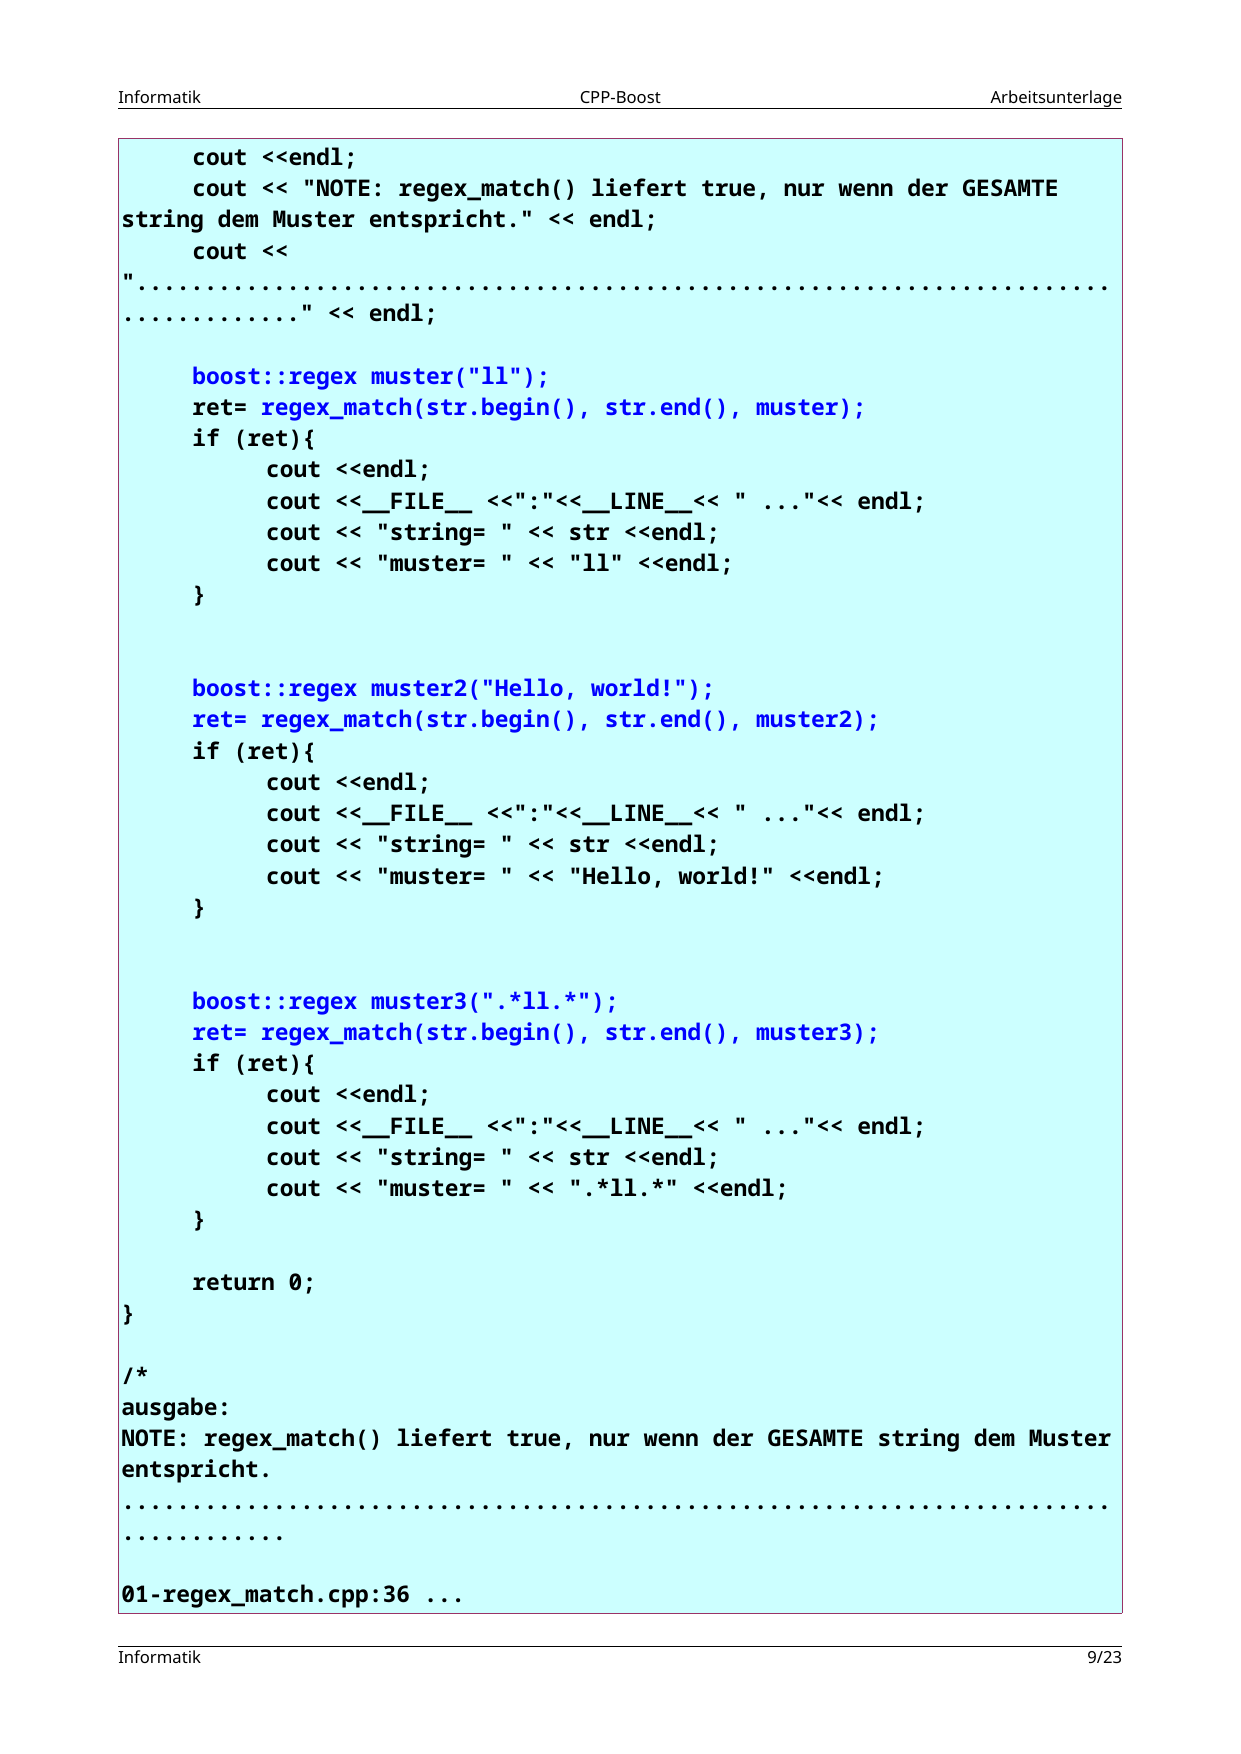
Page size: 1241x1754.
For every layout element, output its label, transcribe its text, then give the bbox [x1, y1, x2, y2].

text return 0; [119, 1263, 1122, 1294]
text if (ret){ [119, 419, 1122, 450]
text /* [119, 1357, 1122, 1388]
text cout <<__FILE__ <<":"<<__LINE__<< " ..."<< endl; [119, 1107, 1122, 1138]
text } [119, 888, 1122, 919]
text cout <<endl; [119, 1075, 1122, 1107]
text cout << "string= " << str <<endl; [119, 513, 1122, 544]
text cout << "string= " << str <<endl; [119, 1138, 1122, 1169]
text cout <<endl; [119, 139, 1122, 169]
text cout << "...................................................................................." << endl; [119, 232, 1122, 325]
text boost::regex muster("ll"); [119, 357, 1122, 388]
text } [119, 1200, 1122, 1232]
text cout << "muster= " << ".*ll.*" <<endl; [119, 1169, 1122, 1200]
text boost::regex muster3(".*ll.*"); [119, 982, 1122, 1013]
text ret= regex_match(str.begin(), str.end(), muster3); [119, 1013, 1122, 1044]
text cout <<endl; [119, 763, 1122, 794]
text cout << "NOTE: regex_match() liefert true, nur wenn der GESAMTE string dem Muster entspricht." << endl; [119, 169, 1122, 232]
text ausgabe: [119, 1388, 1122, 1419]
text } [119, 1294, 1122, 1325]
text cout <<__FILE__ <<":"<<__LINE__<< " ..."<< endl; [119, 482, 1122, 513]
text cout << "string= " << str <<endl; [119, 825, 1122, 857]
text .................................................................................... [119, 1482, 1122, 1544]
text if (ret){ [119, 1044, 1122, 1075]
text 01-regex_match.cpp:36 ... [119, 1575, 1122, 1613]
text NOTE: regex_match() liefert true, nur wenn der GESAMTE string dem Muster entspricht. [119, 1419, 1122, 1482]
text cout <<endl; [119, 450, 1122, 482]
text cout <<__FILE__ <<":"<<__LINE__<< " ..."<< endl; [119, 794, 1122, 825]
text ret= regex_match(str.begin(), str.end(), muster2); [119, 700, 1122, 732]
text boost::regex muster2("Hello, world!"); [119, 669, 1122, 700]
text } [119, 575, 1122, 607]
text ret= regex_match(str.begin(), str.end(), muster); [119, 388, 1122, 419]
text cout << "muster= " << "ll" <<endl; [119, 544, 1122, 575]
text cout << "muster= " << "Hello, world!" <<endl; [119, 857, 1122, 888]
text if (ret){ [119, 732, 1122, 763]
